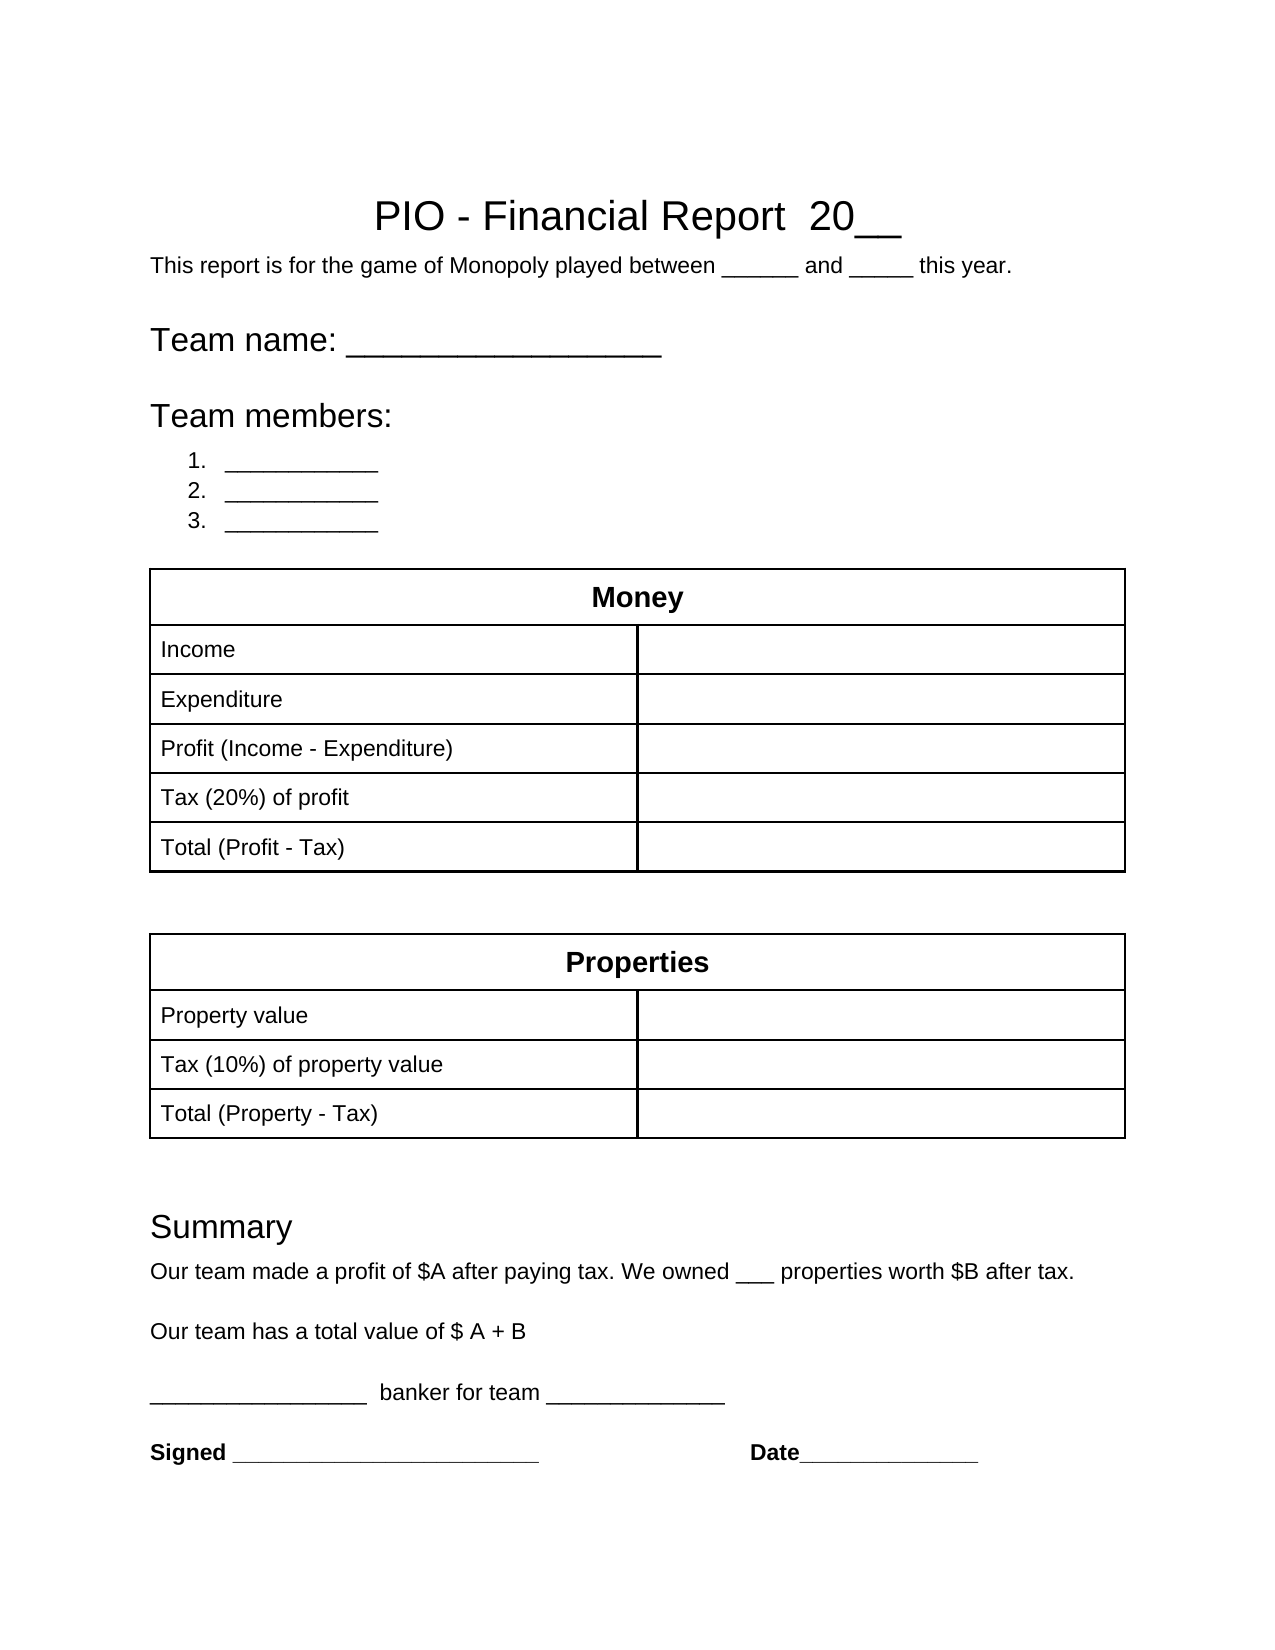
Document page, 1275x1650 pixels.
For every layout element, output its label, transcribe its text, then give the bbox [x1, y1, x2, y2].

table_cell Income [151, 626, 636, 673]
list ____________ [187, 447, 1125, 473]
table_cell [639, 823, 1124, 870]
table_header Properties [151, 935, 1124, 989]
table_cell Profit (Income - Expenditure) [151, 725, 636, 772]
table_cell [639, 675, 1124, 722]
list ____________ [187, 477, 1125, 503]
table_cell [639, 991, 1124, 1038]
table_cell Tax (20%) of profit [151, 774, 636, 821]
table_cell Expenditure [151, 675, 636, 722]
subtitle PIO - Financial Report 20__ [150, 192, 1125, 239]
subtitle Team members: [150, 396, 1125, 434]
table_cell Property value [151, 991, 636, 1038]
text This report is for the game of Monopoly played between ______ and _____ this year. [150, 252, 1125, 278]
text _________________ banker for team ______________ [150, 1379, 1125, 1405]
subtitle Team name: _________________ [150, 320, 1125, 358]
table_cell [639, 1090, 1124, 1137]
list ____________ [187, 507, 1125, 533]
table_cell [639, 725, 1124, 772]
text Our team has a total value of $ A + B [150, 1318, 1125, 1344]
text Signed ________________________ Date______________ [150, 1439, 1125, 1465]
table_cell [639, 626, 1124, 673]
table_cell Total (Profit - Tax) [151, 823, 636, 870]
table_cell [639, 1041, 1124, 1088]
table_header Money [151, 570, 1124, 624]
table_cell [639, 774, 1124, 821]
table_cell Tax (10%) of property value [151, 1041, 636, 1088]
text Our team made a profit of $A after paying tax. We owned ___ properties worth $B after tax. [150, 1258, 1125, 1284]
table_cell Total (Property - Tax) [151, 1090, 636, 1137]
subtitle Summary [150, 1207, 1125, 1245]
